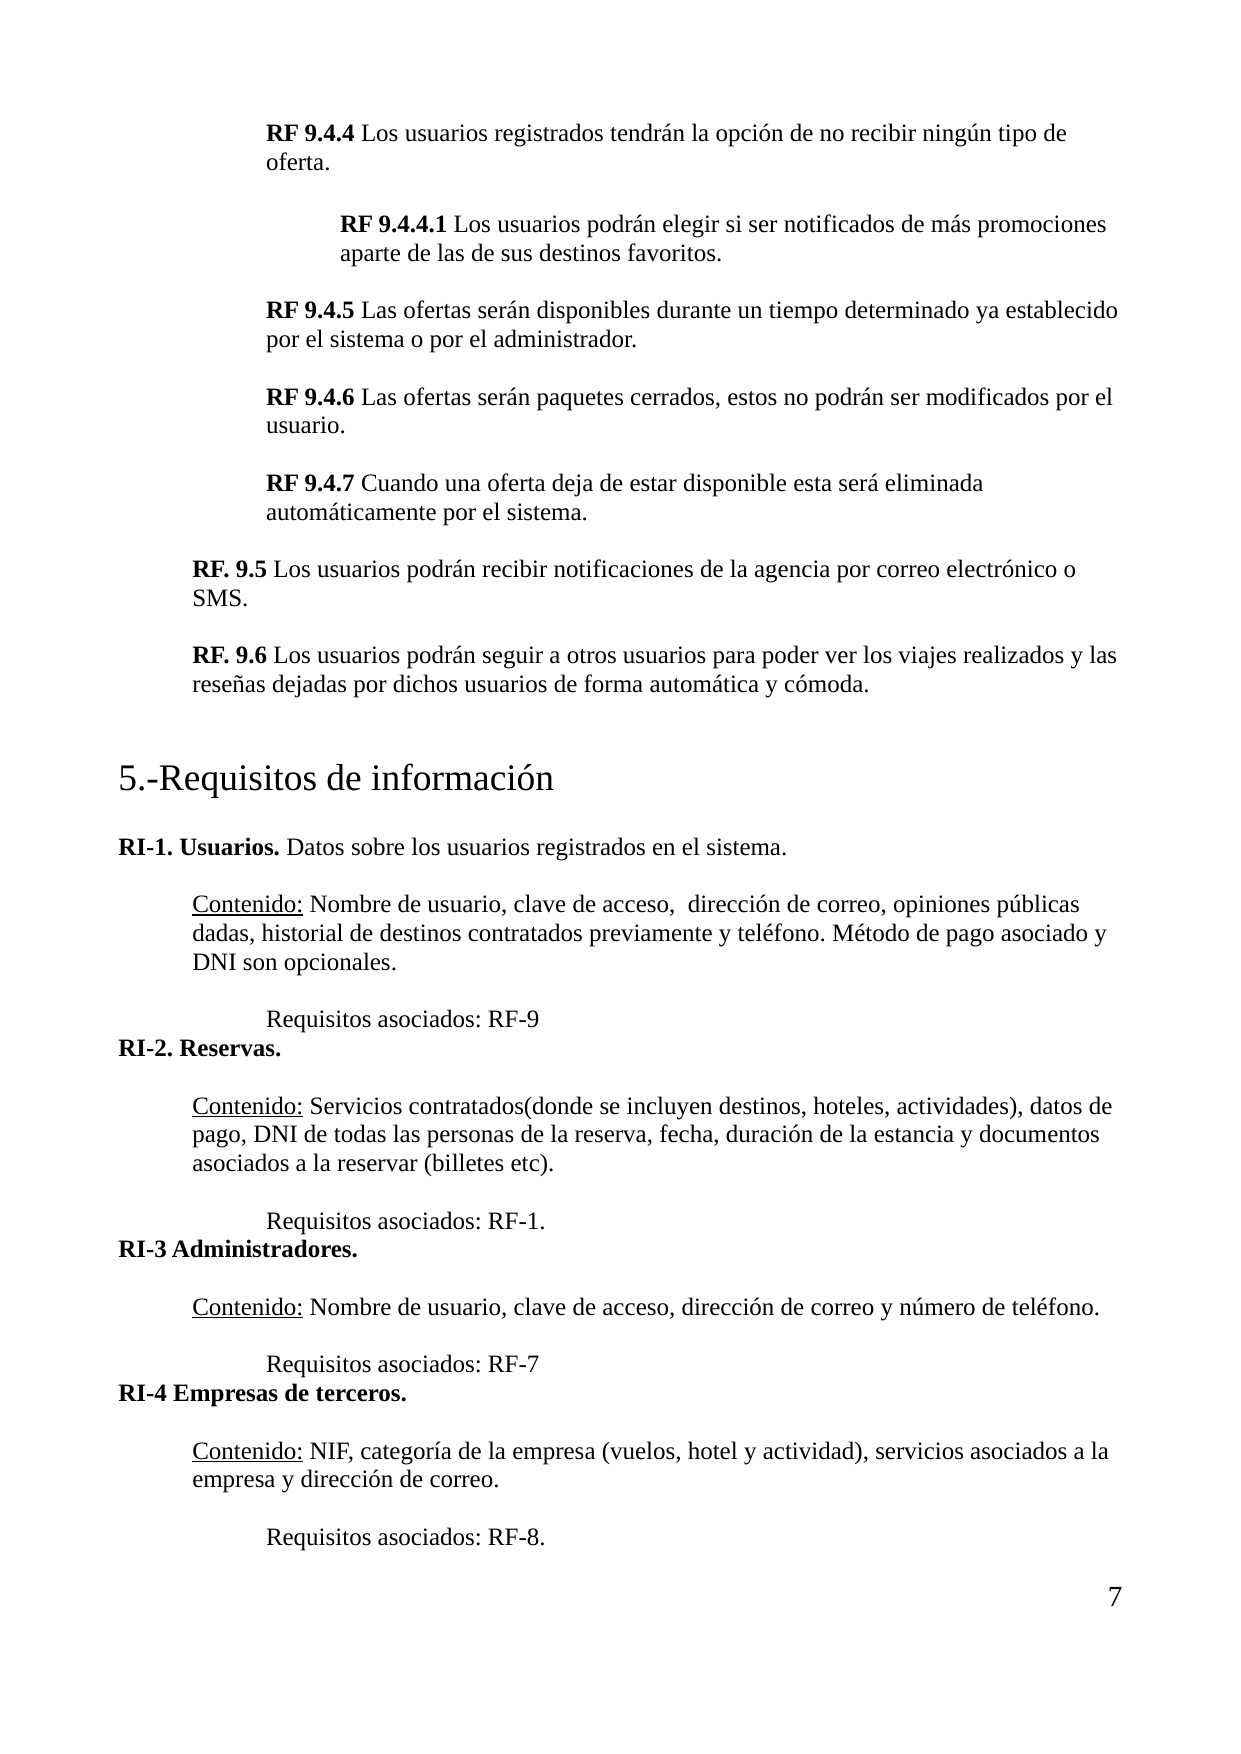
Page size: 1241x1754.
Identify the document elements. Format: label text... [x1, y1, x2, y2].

text RF 9.4.7 Cuando una oferta deja de estar disponible esta será eliminada automáticamente por el sistema. [118, 468, 1122, 525]
text Contenido: Nombre de usuario, clave de acceso, dirección de correo y número de teléfono. [118, 1292, 1122, 1321]
text RF 9.4.4 Los usuarios registrados tendrán la opción de no recibir ningún tipo de oferta. [118, 118, 1122, 176]
text RF. 9.5 Los usuarios podrán recibir notificaciones de la agencia por correo electrónico o SMS. [118, 554, 1122, 612]
text RF 9.4.4.1 Los usuarios podrán elegir si ser notificados de más promociones aparte de las de sus destinos favoritos. [118, 209, 1122, 267]
text RI-4 Empresas de terceros. [118, 1378, 1122, 1407]
text Requisitos asociados: RF-9 [118, 1004, 1122, 1033]
text 5.-Requisitos de información [118, 755, 1122, 798]
text Requisitos asociados: RF-1. [118, 1206, 1122, 1234]
text 7 [118, 1579, 1122, 1613]
text RI-2. Reservas. [118, 1033, 1122, 1062]
text Requisitos asociados: RF-8. [118, 1522, 1122, 1551]
text Requisitos asociados: RF-7 [118, 1349, 1122, 1378]
text RI-3 Administradores. [118, 1234, 1122, 1263]
text RF. 9.6 Los usuarios podrán seguir a otros usuarios para poder ver los viajes realizados y las reseñas dejadas por dichos usuarios de forma automática y cómoda. [118, 640, 1122, 698]
text Contenido: Nombre de usuario, clave de acceso, dirección de correo, opiniones públicas dadas, historial de destinos contratados previamente y teléfono. Método de pago asociado y DNI son opcionales. [118, 889, 1122, 976]
text Contenido: NIF, categoría de la empresa (vuelos, hotel y actividad), servicios asociados a la empresa y dirección de correo. [118, 1436, 1122, 1493]
text RI-1. Usuarios. Datos sobre los usuarios registrados en el sistema. [118, 832, 1122, 861]
text RF 9.4.5 Las ofertas serán disponibles durante un tiempo determinado ya establecido por el sistema o por el administrador. [118, 295, 1122, 353]
text Contenido: Servicios contratados(donde se incluyen destinos, hoteles, actividades), datos de pago, DNI de todas las personas de la reserva, fecha, duración de la estancia y documentos asociados a la reservar (billetes etc). [118, 1091, 1122, 1177]
text RF 9.4.6 Las ofertas serán paquetes cerrados, estos no podrán ser modificados por el usuario. [118, 382, 1122, 439]
